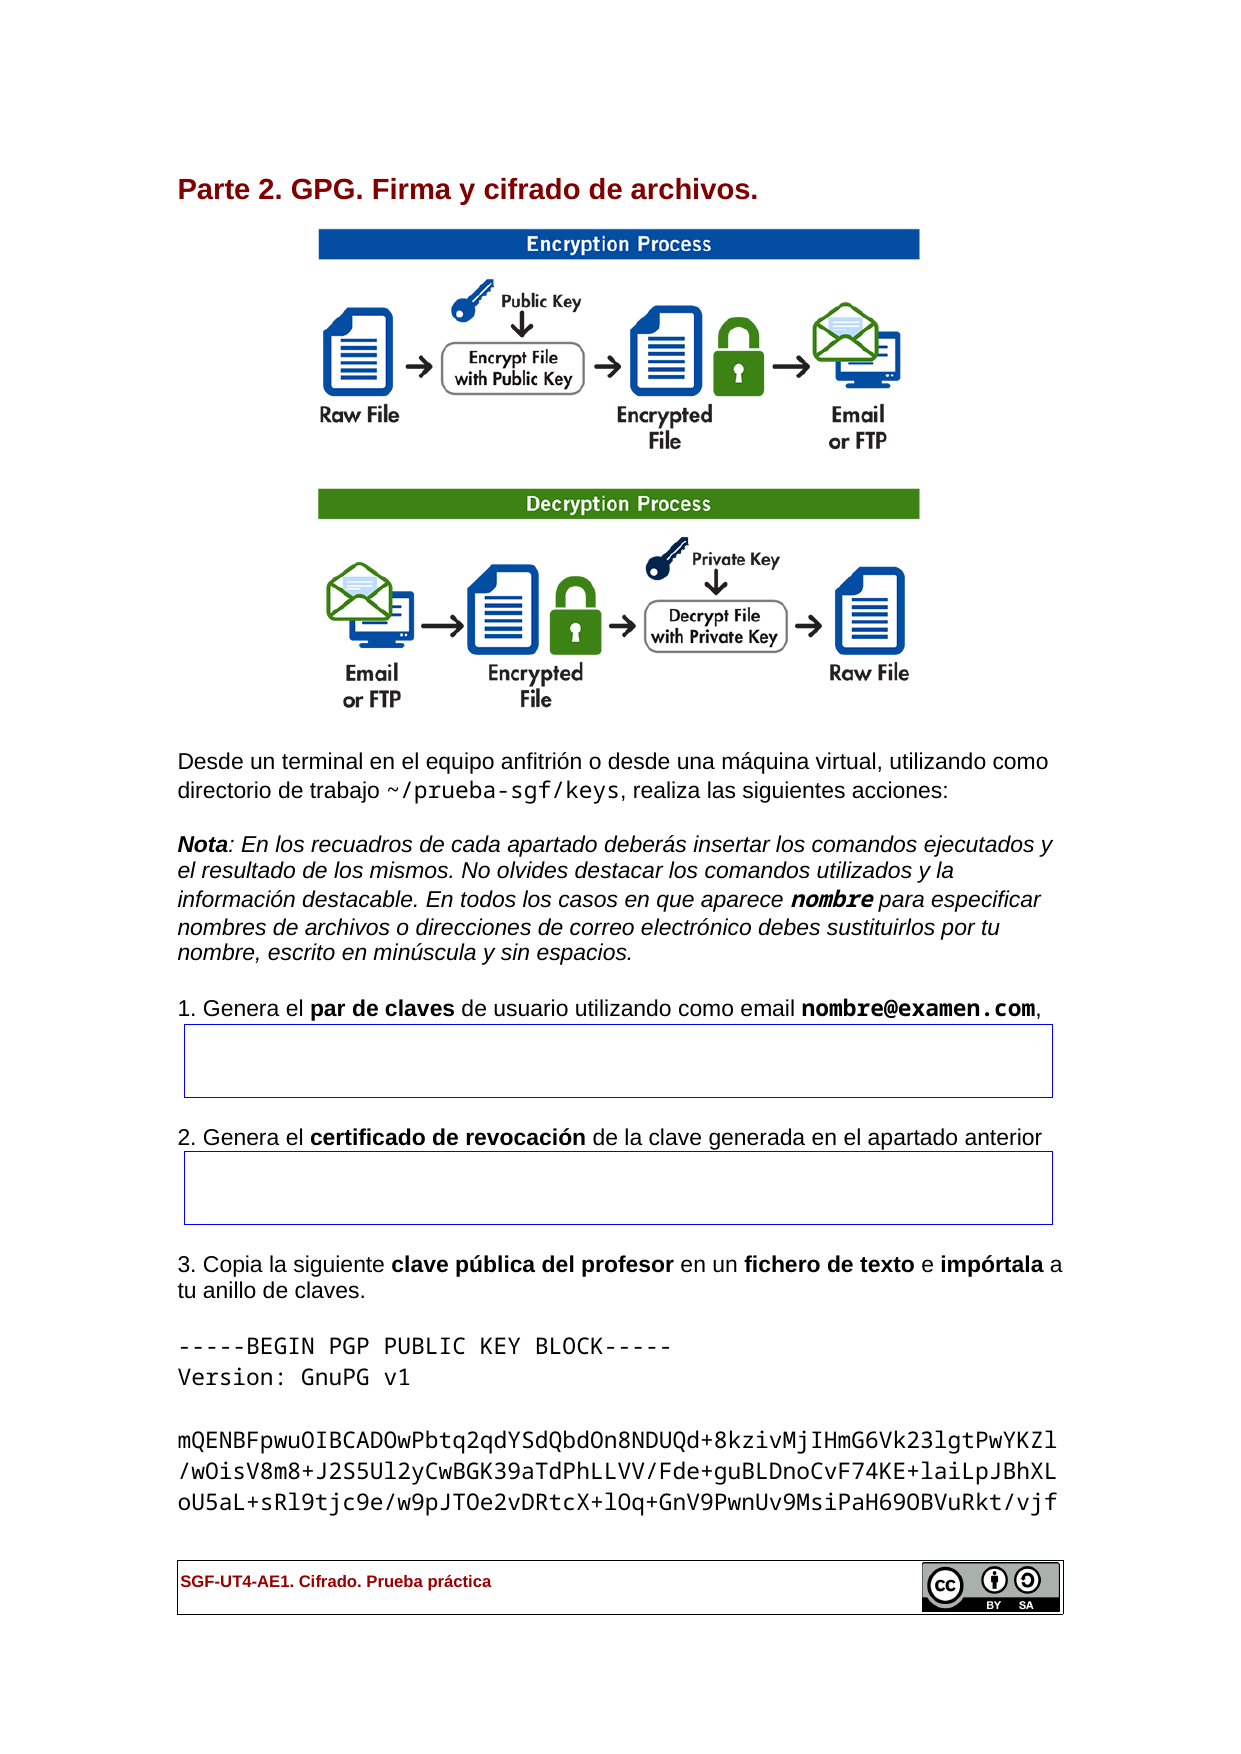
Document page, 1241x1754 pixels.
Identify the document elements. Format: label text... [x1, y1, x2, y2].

subtitle Parte 2. GPG. Firma y cifrado de archivos. [177, 173, 1063, 205]
text Version: GnuPG v1 [177, 1361, 1063, 1392]
text Desde un terminal en el equipo anfitrión o desde una máquina virtual, utilizando como directorio de trabajo ~/prueba-sgf/keys, realiza las siguientes acciones: [177, 748, 1063, 805]
table_header [185, 1152, 1052, 1224]
text 2. Genera el certificado de revocación de la clave generada en el apartado anterior [177, 1125, 1063, 1151]
text mQENBFpwuOIBCADOwPbtq2qdYSdQbdOn8NDUQd+8kzivMjIHmG6Vk23lgtPwYKZl [177, 1423, 1063, 1455]
table_header [185, 1025, 1052, 1097]
text Nota: En los recuadros de cada apartado deberás insertar los comandos ejecutados y el resultado de los mismos. No olvides destacar los comandos utilizados y la información destacable. En todos los casos en que aparece nombre para especificar nombres de archivos o direcciones de correo electrónico debes sustituirlos por tu nombre, escrito en minúscula y sin espacios. [177, 832, 1063, 966]
picture [310, 217, 930, 722]
picture [922, 1562, 1060, 1612]
text /wOisV8m8+J2S5Ul2yCwBGK39aTdPhLLVV/Fde+guBLDnoCvF74KE+laiLpJBhXL [177, 1455, 1063, 1486]
text oU5aL+sRl9tjc9e/w9pJTOe2vDRtcX+lOq+GnV9PwnUv9MsiPaH69OBVuRkt/vjf [177, 1486, 1063, 1517]
text 1. Genera el par de claves de usuario utilizando como email nombre@examen.com, [177, 992, 1063, 1023]
text -----BEGIN PGP PUBLIC KEY BLOCK----- [177, 1330, 1063, 1361]
text 3. Copia la siguiente clave pública del profesor en un fichero de texto e impórtala a tu anillo de claves. [177, 1252, 1063, 1303]
